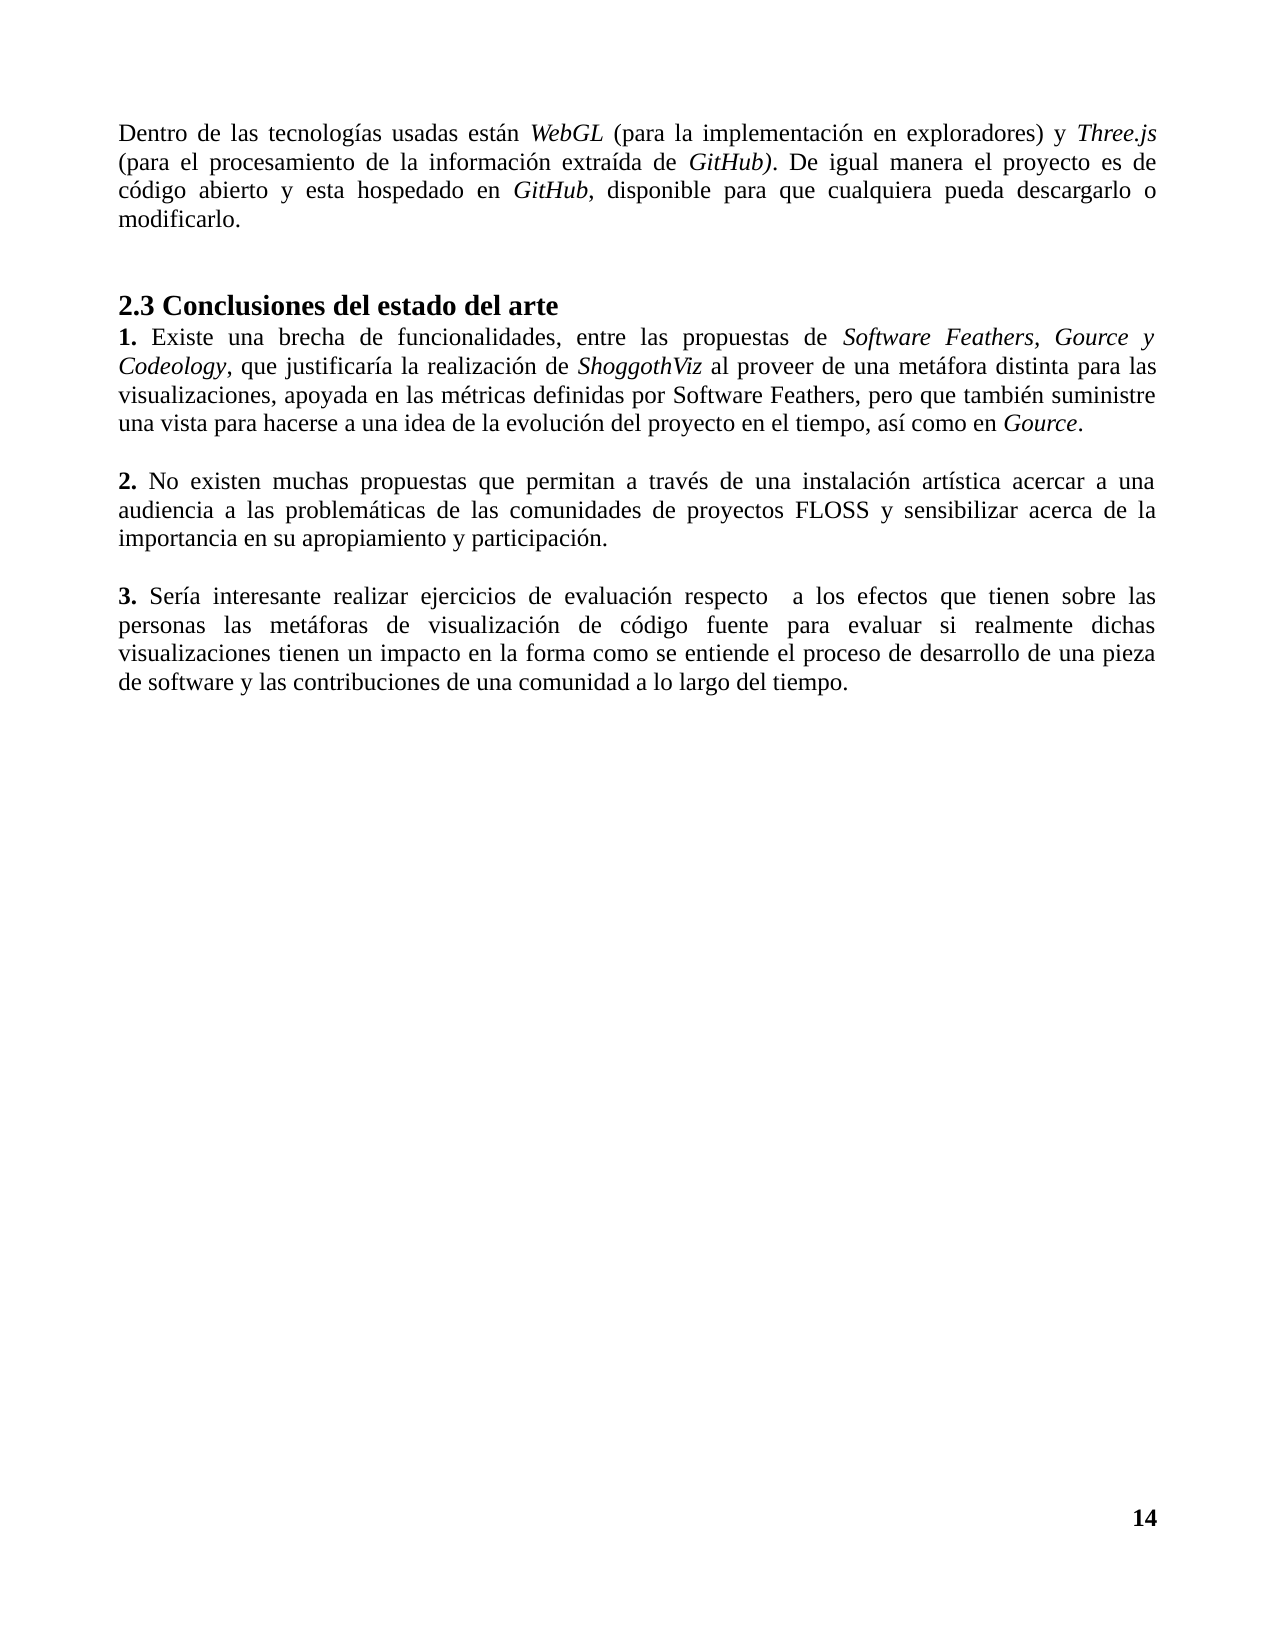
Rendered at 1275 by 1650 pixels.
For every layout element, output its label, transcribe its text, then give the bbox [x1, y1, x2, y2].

text 2.3 Conclusiones del estado del arte [118, 288, 1157, 322]
text 1. Existe una brecha de funcionalidades, entre las propuestas de Software Feathers, Gource y Codeology, que justificaría la realización de ShoggothViz al proveer de una metáfora distinta para las visualizaciones, apoyada en las métricas definidas por Software Feathers, pero que también suministre una vista para hacerse a una idea de la evolución del proyecto en el tiempo, así como en Gource. [118, 322, 1157, 437]
text 2. No existen muchas propuestas que permitan a través de una instalación artística acercar a una audiencia a las problemáticas de las comunidades de proyectos FLOSS y sensibilizar acerca de la importancia en su apropiamiento y participación. [118, 466, 1157, 552]
text Dentro de las tecnologías usadas están WebGL (para la implementación en exploradores) y Three.js (para el procesamiento de la información extraída de GitHub). De igual manera el proyecto es de código abierto y esta hospedado en GitHub, disponible para que cualquiera pueda descargarlo o modificarlo. [118, 118, 1157, 233]
text 3. Sería interesante realizar ejercicios de evaluación respecto a los efectos que tienen sobre las personas las metáforas de visualización de código fuente para evaluar si realmente dichas visualizaciones tienen un impacto en la forma como se entiende el proceso de desarrollo de una pieza de software y las contribuciones de una comunidad a lo largo del tiempo. [118, 581, 1157, 696]
